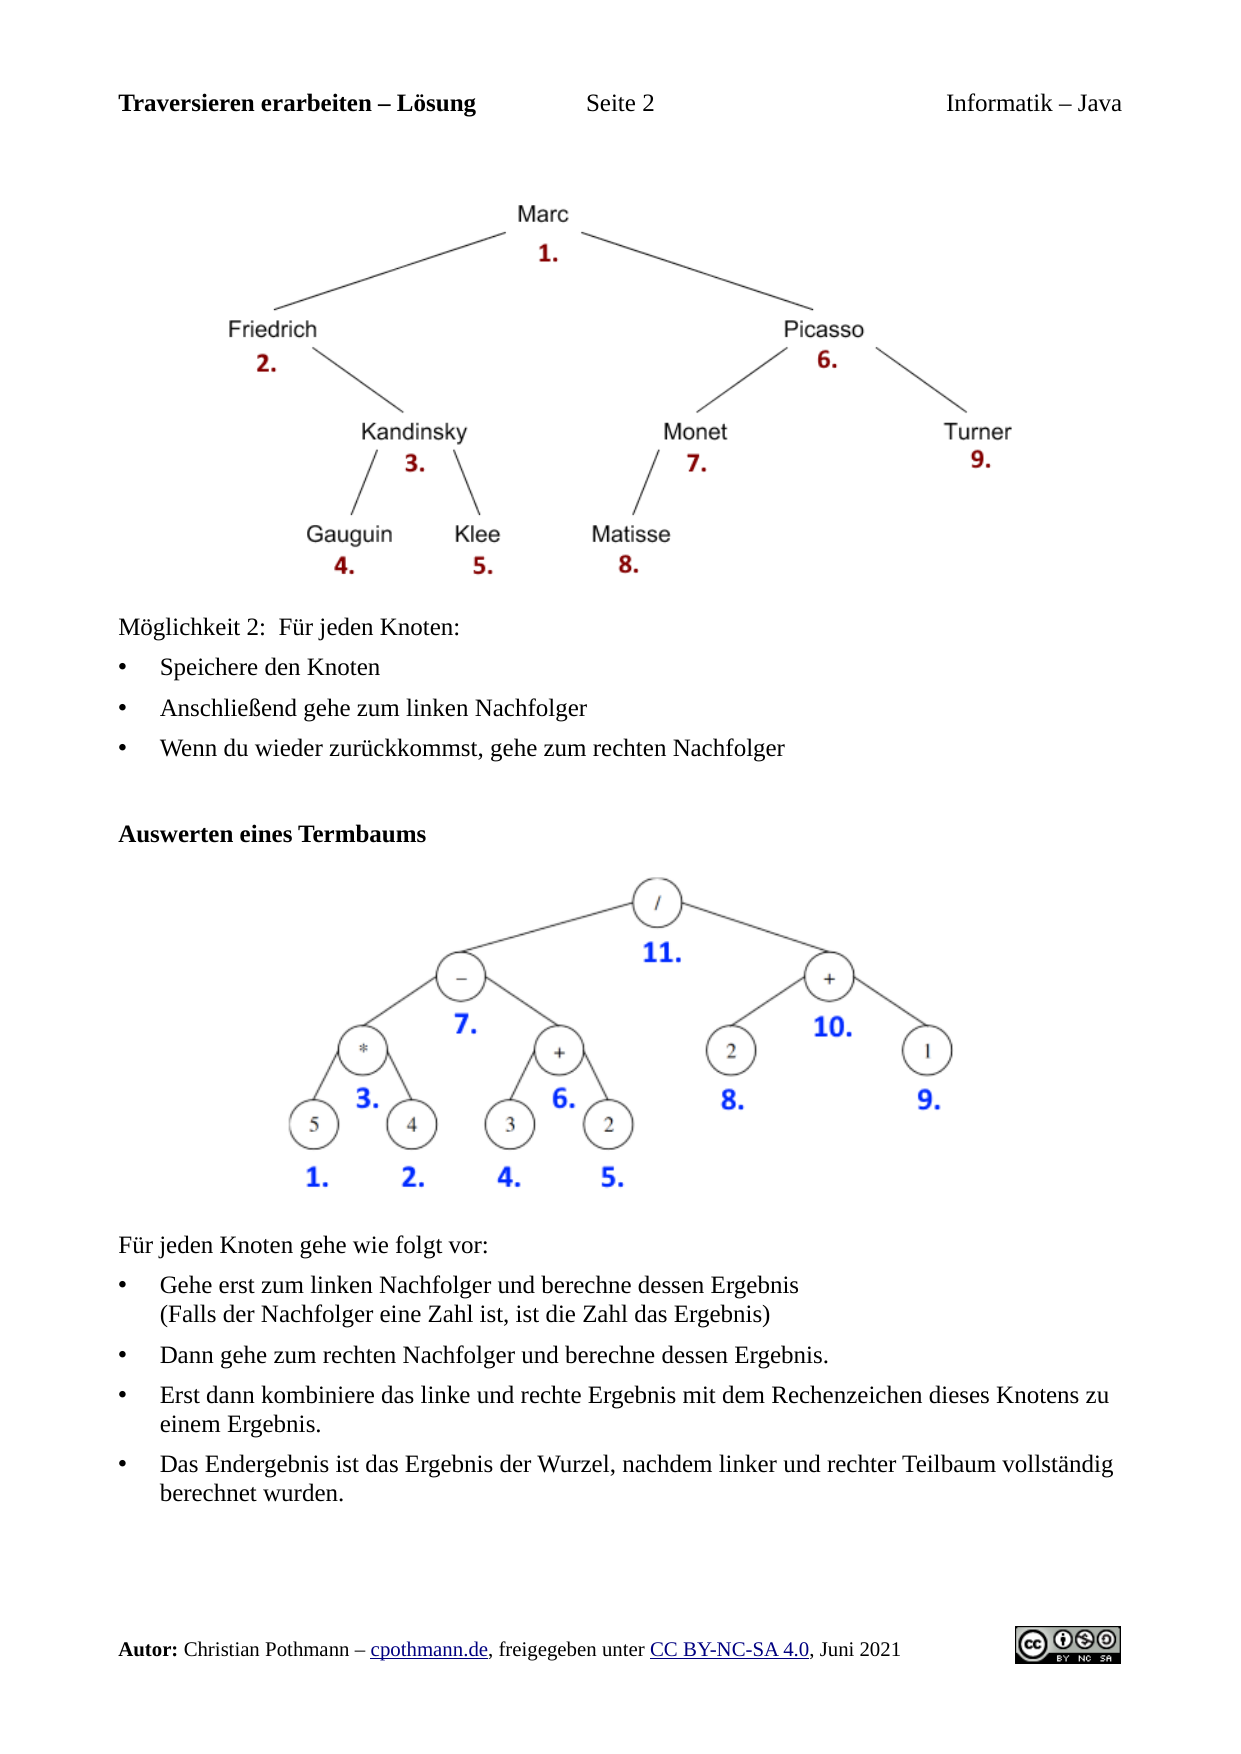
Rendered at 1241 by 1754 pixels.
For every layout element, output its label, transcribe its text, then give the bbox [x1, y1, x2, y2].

list Gehe erst zum linken Nachfolger und berechne dessen Ergebnis (Falls der Nachfolger eine Zahl ist, ist die Zahl das Ergebnis) [118, 1271, 1122, 1328]
list Speichere den Knoten [118, 652, 1122, 681]
list Anschließend gehe zum linken Nachfolger [118, 693, 1122, 721]
list Wenn du wieder zurückkommst, gehe zum rechten Nachfolger [118, 733, 1122, 762]
text Autor: Christian Pothmann – cpothmann.de, freigegeben unter CC BY-NC-SA 4.0, Juni 2021 [118, 1637, 1015, 1661]
list Dann gehe zum rechten Nachfolger und berechne dessen Ergebnis. [118, 1340, 1122, 1368]
picture [286, 876, 954, 1190]
text Auswerten eines Termbaums [118, 819, 1122, 848]
picture [228, 204, 1013, 583]
list Erst dann kombiniere das linke und rechte Ergebnis mit dem Rechenzeichen dieses Knotens zu einem Ergebnis. [118, 1380, 1122, 1438]
text Möglichkeit 2: Für jeden Knoten: [118, 612, 1122, 640]
text Für jeden Knoten gehe wie folgt vor: [118, 1230, 1122, 1259]
list Das Endergebnis ist das Ergebnis der Wurzel, nachdem linker und rechter Teilbaum vollständig berechnet wurden. [118, 1449, 1122, 1507]
picture [1015, 1626, 1121, 1664]
